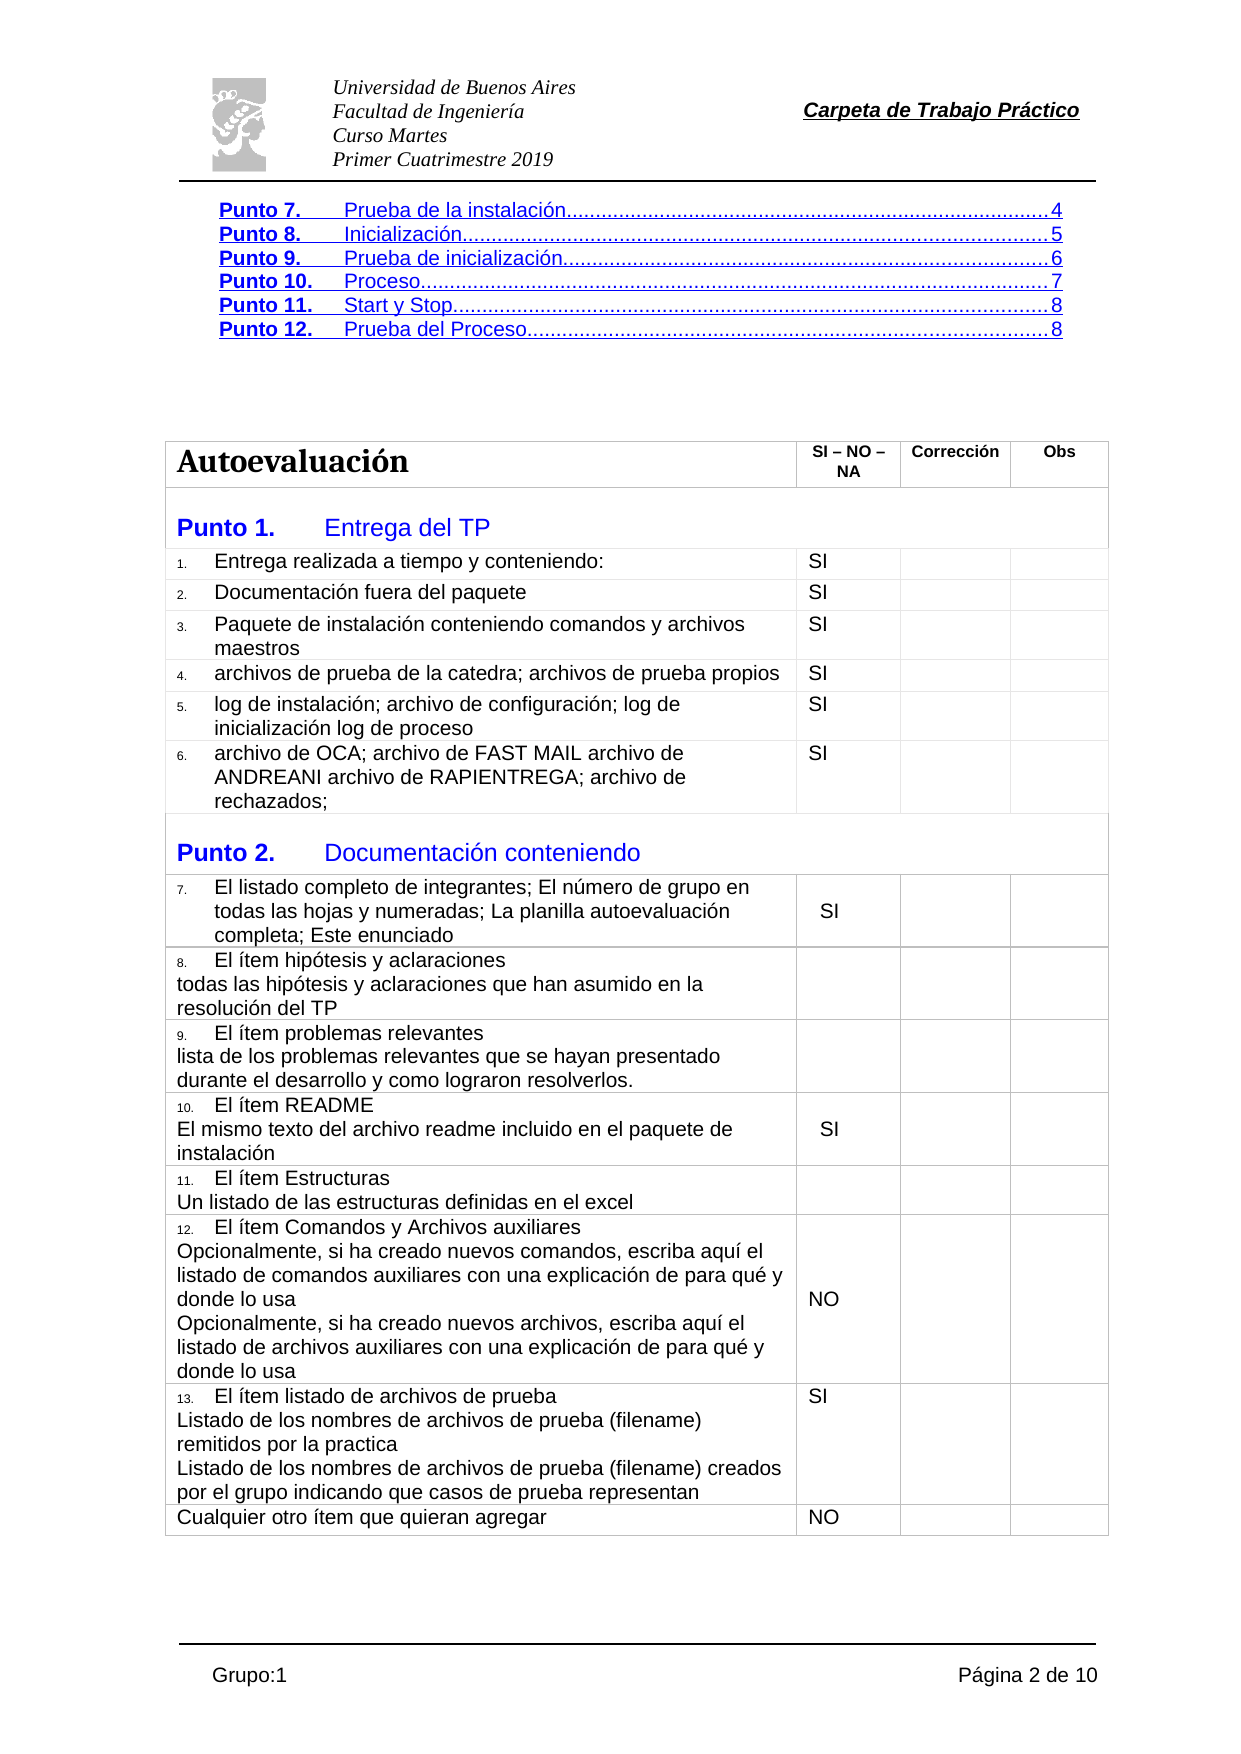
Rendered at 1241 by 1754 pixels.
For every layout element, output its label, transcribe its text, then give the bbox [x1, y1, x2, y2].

table_cell [1011, 660, 1108, 691]
table_cell NO [797, 1505, 900, 1535]
table_cell [901, 1020, 1010, 1092]
table_cell [1011, 1166, 1108, 1214]
table_cell El ítem listado de archivos de prueba Listado de los nombres de archivos de prueba (filename) remitidos por la practica Listado de los nombres de archivos de prueba (filename) creados por el grupo indicando que casos de prueba representan [166, 1384, 796, 1504]
text Punto 11. Start y Stop 8 [219, 293, 1063, 314]
table_cell [1011, 692, 1108, 739]
table_cell [901, 549, 1010, 579]
table_cell [901, 1505, 1010, 1535]
table_cell [1011, 1020, 1108, 1092]
table_cell El ítem hipótesis y aclaraciones todas las hipótesis y aclaraciones que han asumido en la resolución del TP [166, 948, 796, 1019]
table_cell El ítem README El mismo texto del archivo readme incluido en el paquete de instalación [166, 1093, 796, 1165]
table_cell [901, 692, 1010, 739]
table_cell NO [797, 1215, 900, 1383]
table_cell Documentación fuera del paquete [166, 580, 796, 610]
table_cell SI [797, 660, 900, 691]
table_cell El ítem Estructuras Un listado de las estructuras definidas en el excel [166, 1166, 796, 1214]
table_cell [901, 611, 1010, 659]
table_cell [901, 580, 1010, 610]
table_cell Entrega del TP [166, 488, 1108, 548]
table_cell [797, 1166, 900, 1214]
table_cell [1011, 611, 1108, 659]
table_cell El listado completo de integrantes; El número de grupo en todas las hojas y numeradas; La planilla autoevaluación completa; Este enunciado [166, 875, 796, 946]
table_header SI – NO – NA [797, 442, 900, 487]
text Punto 7. Prueba de la instalación 4 [219, 197, 1063, 218]
table_cell SI [797, 611, 900, 659]
table_cell SI [797, 549, 900, 579]
table_cell [1011, 1505, 1108, 1535]
table_cell Documentación conteniendo [166, 814, 1108, 873]
table_cell SI [797, 875, 900, 946]
table_cell [797, 948, 900, 1019]
table_cell [797, 1020, 900, 1092]
table_header Obs [1011, 442, 1108, 487]
table_cell [1011, 741, 1108, 812]
table_cell Paquete de instalación conteniendo comandos y archivos maestros [166, 611, 796, 659]
table_cell [901, 741, 1010, 812]
table_cell Entrega realizada a tiempo y conteniendo: [166, 549, 796, 579]
table_cell SI [797, 580, 900, 610]
text Punto 9. Prueba de inicialización 6 [219, 245, 1063, 266]
table_cell [1011, 948, 1108, 1019]
table_cell [1011, 1384, 1108, 1504]
table_cell log de instalación; archivo de configuración; log de inicialización log de proceso [166, 692, 796, 739]
table_cell SI [797, 1093, 900, 1165]
text Punto 10. Proceso 7 [219, 269, 1063, 290]
picture [210, 75, 273, 174]
table_header Autoevaluación [166, 442, 796, 487]
table_cell archivo de OCA; archivo de FAST MAIL archivo de ANDREANI archivo de RAPIENTREGA; archivo de rechazados; [166, 741, 796, 812]
table_cell archivos de prueba de la catedra; archivos de prueba propios [166, 660, 796, 691]
table_header Corrección [901, 442, 1010, 487]
table_cell [901, 660, 1010, 691]
text Punto 8. Inicialización 5 [219, 221, 1063, 242]
text Punto 12. Prueba del Proceso 8 [219, 317, 1063, 338]
table_cell [901, 1166, 1010, 1214]
table_cell SI [797, 1384, 900, 1504]
table_cell Cualquier otro ítem que quieran agregar [166, 1505, 796, 1535]
table_cell [901, 948, 1010, 1019]
table_cell [1011, 549, 1108, 579]
table_cell [901, 1215, 1010, 1383]
table_cell El ítem Comandos y Archivos auxiliares Opcionalmente, si ha creado nuevos comandos, escriba aquí el listado de comandos auxiliares con una explicación de para qué y donde lo usa Opcionalmente, si ha creado nuevos archivos, escriba aquí el listado de archivos auxiliares con una explicación de para qué y donde lo usa [166, 1215, 796, 1383]
table_cell [901, 875, 1010, 946]
table_cell [1011, 875, 1108, 946]
table_cell SI [797, 741, 900, 812]
table_cell [1011, 1215, 1108, 1383]
table_cell [1011, 1093, 1108, 1165]
table_cell [901, 1384, 1010, 1504]
table_cell SI [797, 692, 900, 739]
table_cell [1011, 580, 1108, 610]
table_cell [901, 1093, 1010, 1165]
table_cell El ítem problemas relevantes lista de los problemas relevantes que se hayan presentado durante el desarrollo y como lograron resolverlos. [166, 1020, 796, 1092]
